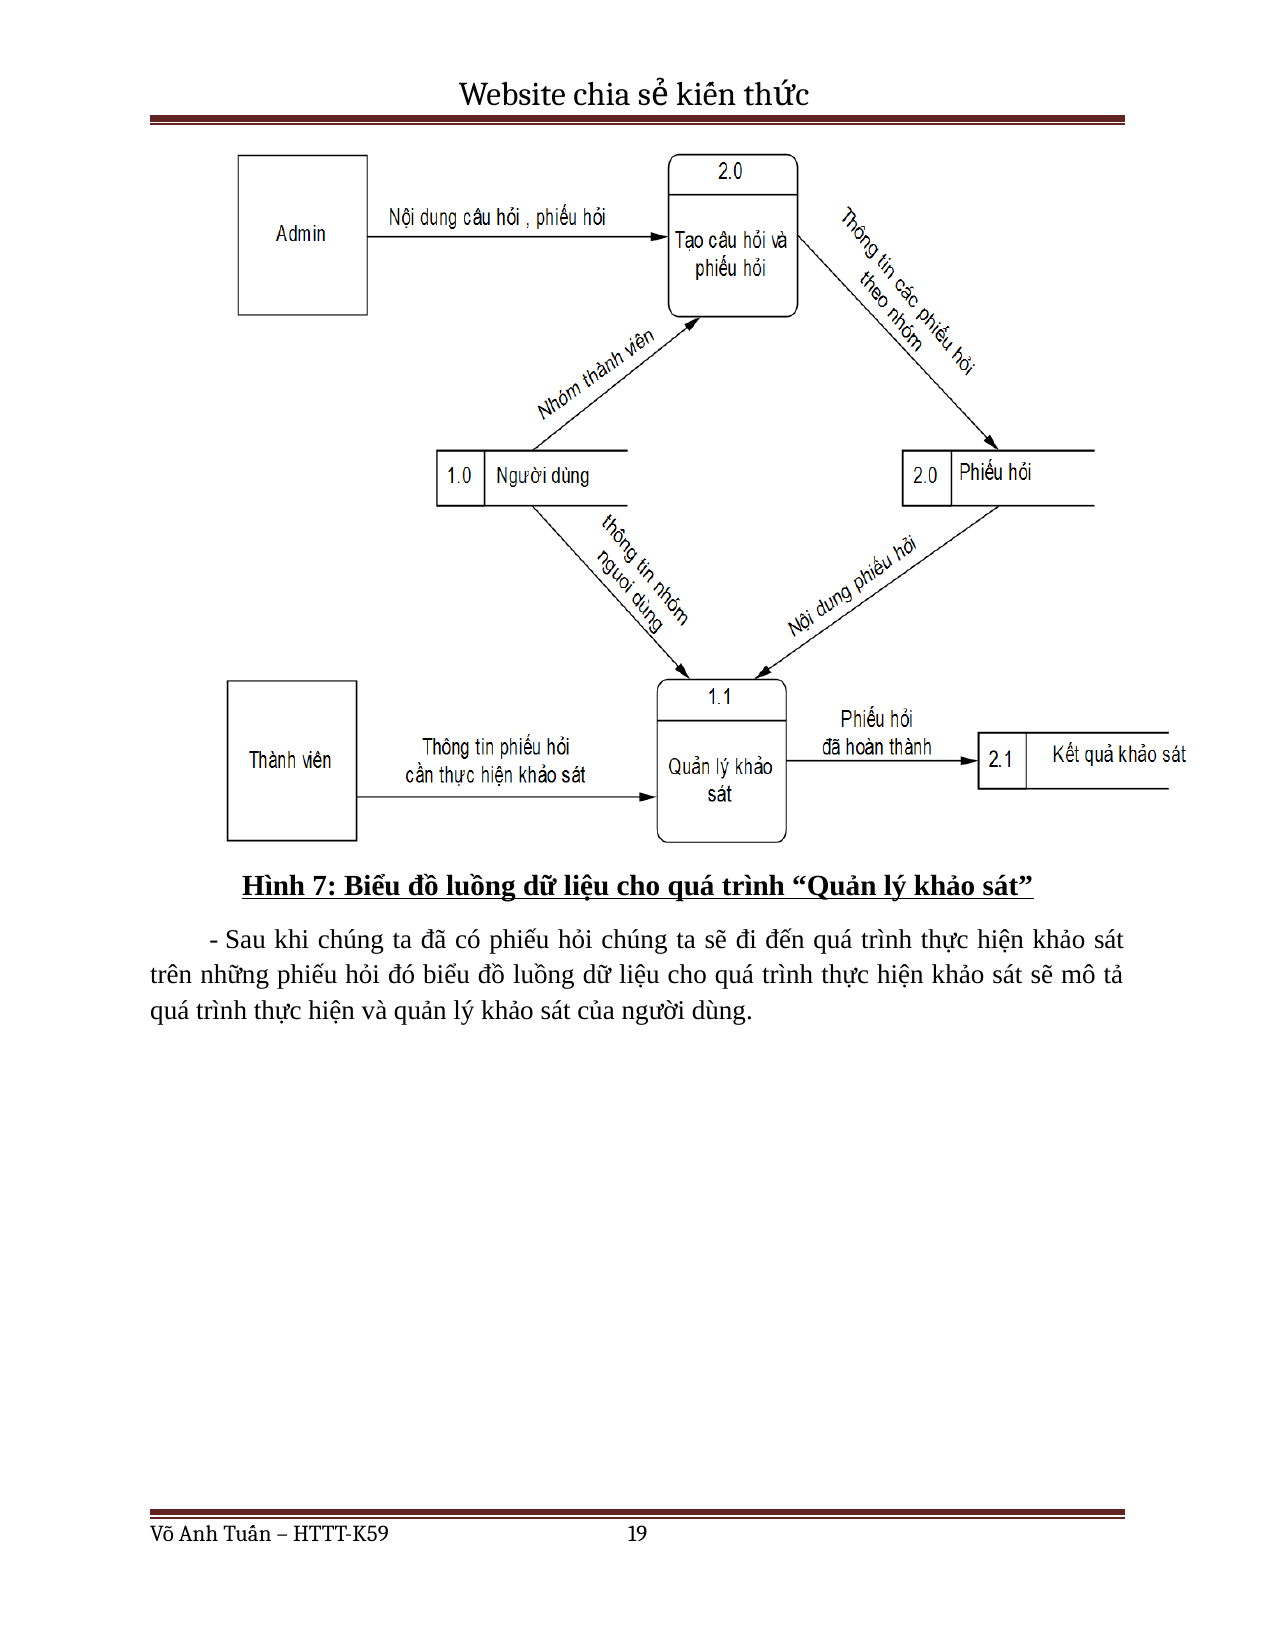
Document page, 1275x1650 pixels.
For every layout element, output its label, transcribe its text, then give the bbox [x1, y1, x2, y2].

list Sau khi chúng ta đã có phiếu hỏi chúng ta sẽ đi đến quá trình thực hiện khảo sát trên những phiếu hỏi đó biểu đồ luồng dữ liệu cho quá trình thực hiện khảo sát sẽ mô tả quá trình thực hiện và quản lý khảo sát của người dùng. [150, 923, 1125, 1025]
text Hình 7: Biểu đồ luồng dữ liệu cho quá trình “Quản lý khảo sát” [150, 868, 1125, 902]
picture [225, 152, 1200, 843]
